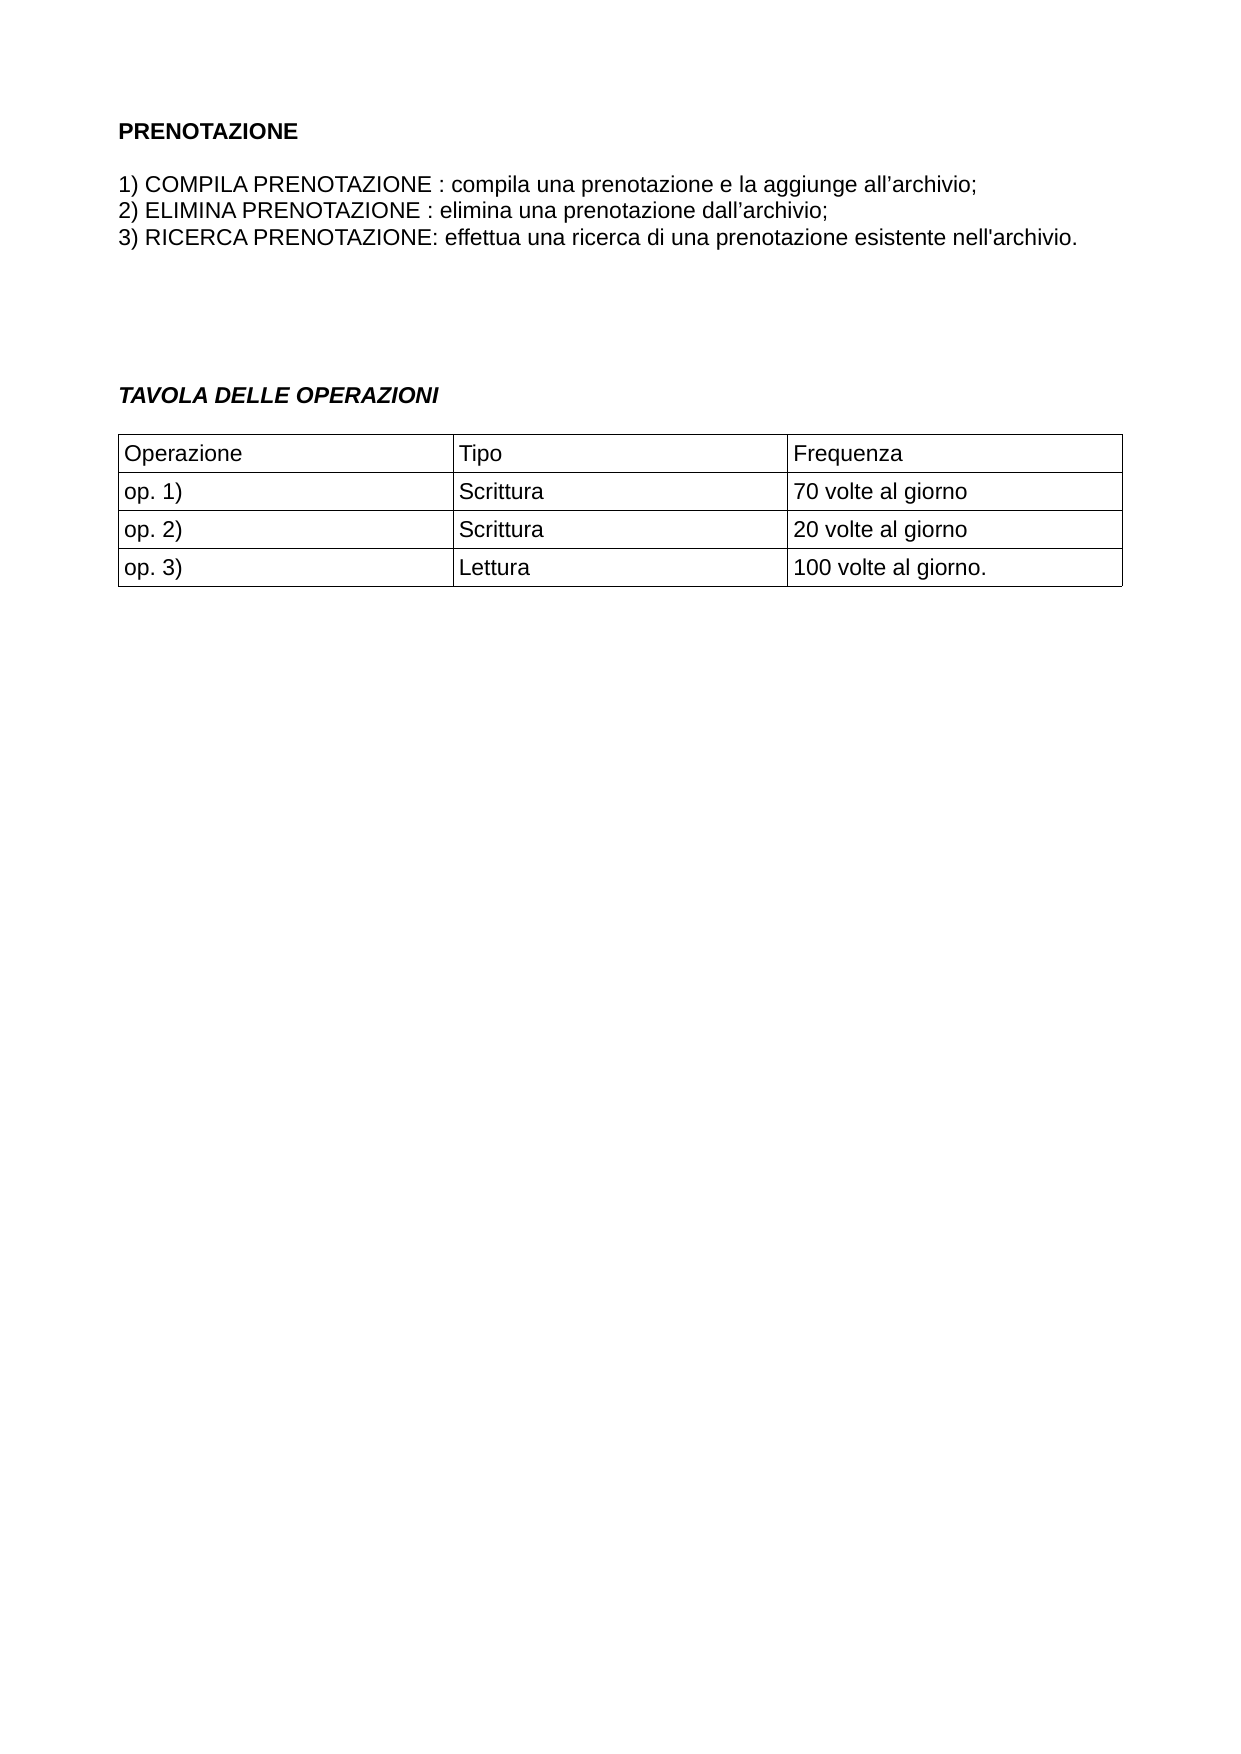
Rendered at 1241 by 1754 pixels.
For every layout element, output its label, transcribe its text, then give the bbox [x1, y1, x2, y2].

table_cell Scrittura [454, 511, 787, 548]
text PRENOTAZIONE [118, 118, 1122, 144]
table_cell op. 3) [119, 549, 453, 586]
text 3) RICERCA PRENOTAZIONE: effettua una ricerca di una prenotazione esistente nell'archivio. [118, 223, 1122, 250]
table_cell op. 1) [119, 473, 453, 510]
table_cell op. 2) [119, 511, 453, 548]
table_header Tipo [454, 435, 787, 472]
table_cell Scrittura [454, 473, 787, 510]
table_header Frequenza [788, 435, 1122, 472]
text 1) COMPILA PRENOTAZIONE : compila una prenotazione e la aggiunge all’archivio; [118, 171, 1122, 197]
table_cell 20 volte al giorno [788, 511, 1122, 548]
table_header Operazione [119, 435, 453, 472]
table_cell 100 volte al giorno. [788, 549, 1122, 586]
table_cell Lettura [454, 549, 787, 586]
text 2) ELIMINA PRENOTAZIONE : elimina una prenotazione dall’archivio; [118, 197, 1122, 223]
table_cell 70 volte al giorno [788, 473, 1122, 510]
text TAVOLA DELLE OPERAZIONI [118, 382, 1122, 408]
